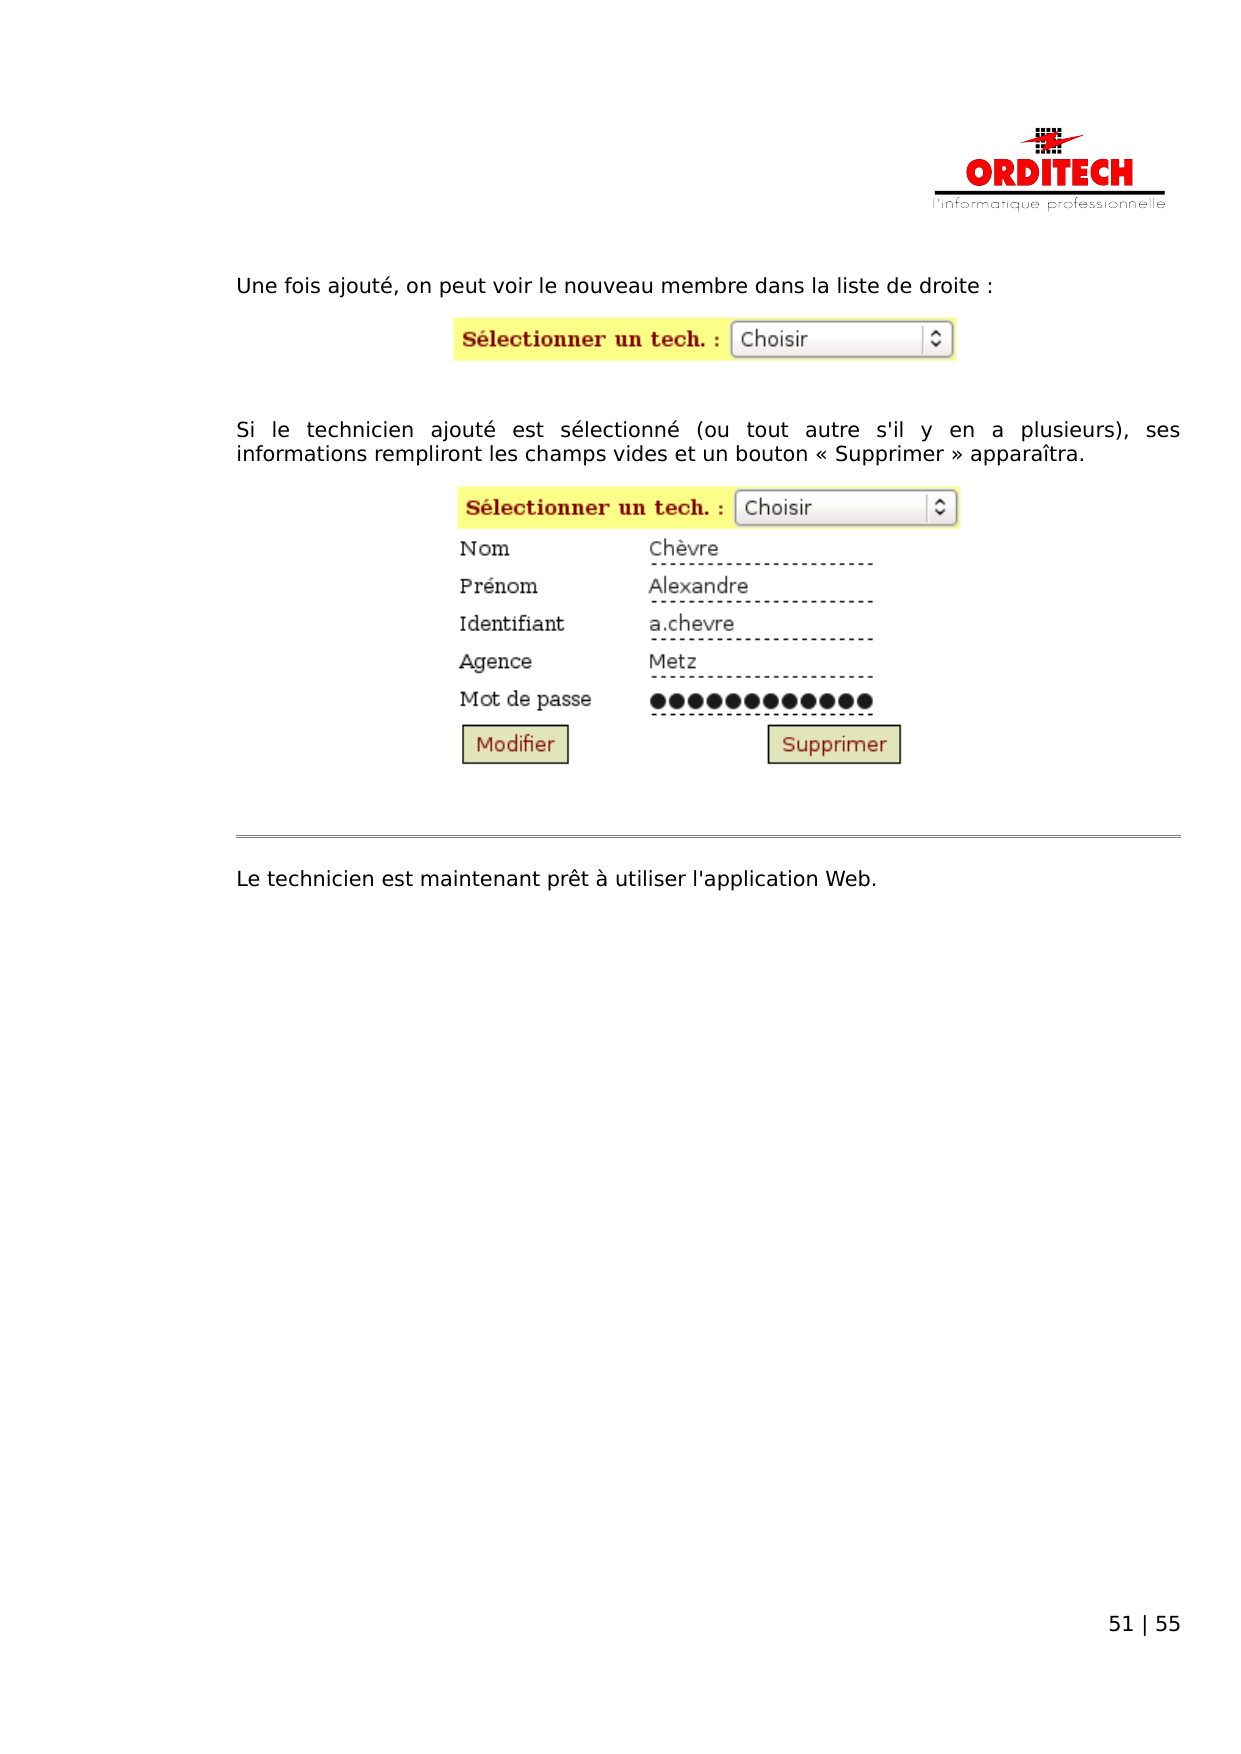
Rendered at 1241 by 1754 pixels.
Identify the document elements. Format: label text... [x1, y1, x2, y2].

picture [451, 479, 967, 772]
text Le technicien est maintenant prêt à utiliser l'application Web. [236, 867, 1181, 891]
picture [920, 118, 1182, 221]
text Une fois ajouté, on peut voir le nouveau membre dans la liste de droite : [236, 274, 1181, 298]
text Si le technicien ajouté est sélectionné (ou tout autre s'il y en a plusieurs), ses informations rempliront les champs vides et un bouton « Supprimer » apparaîtra. [236, 418, 1181, 467]
picture [451, 311, 966, 369]
